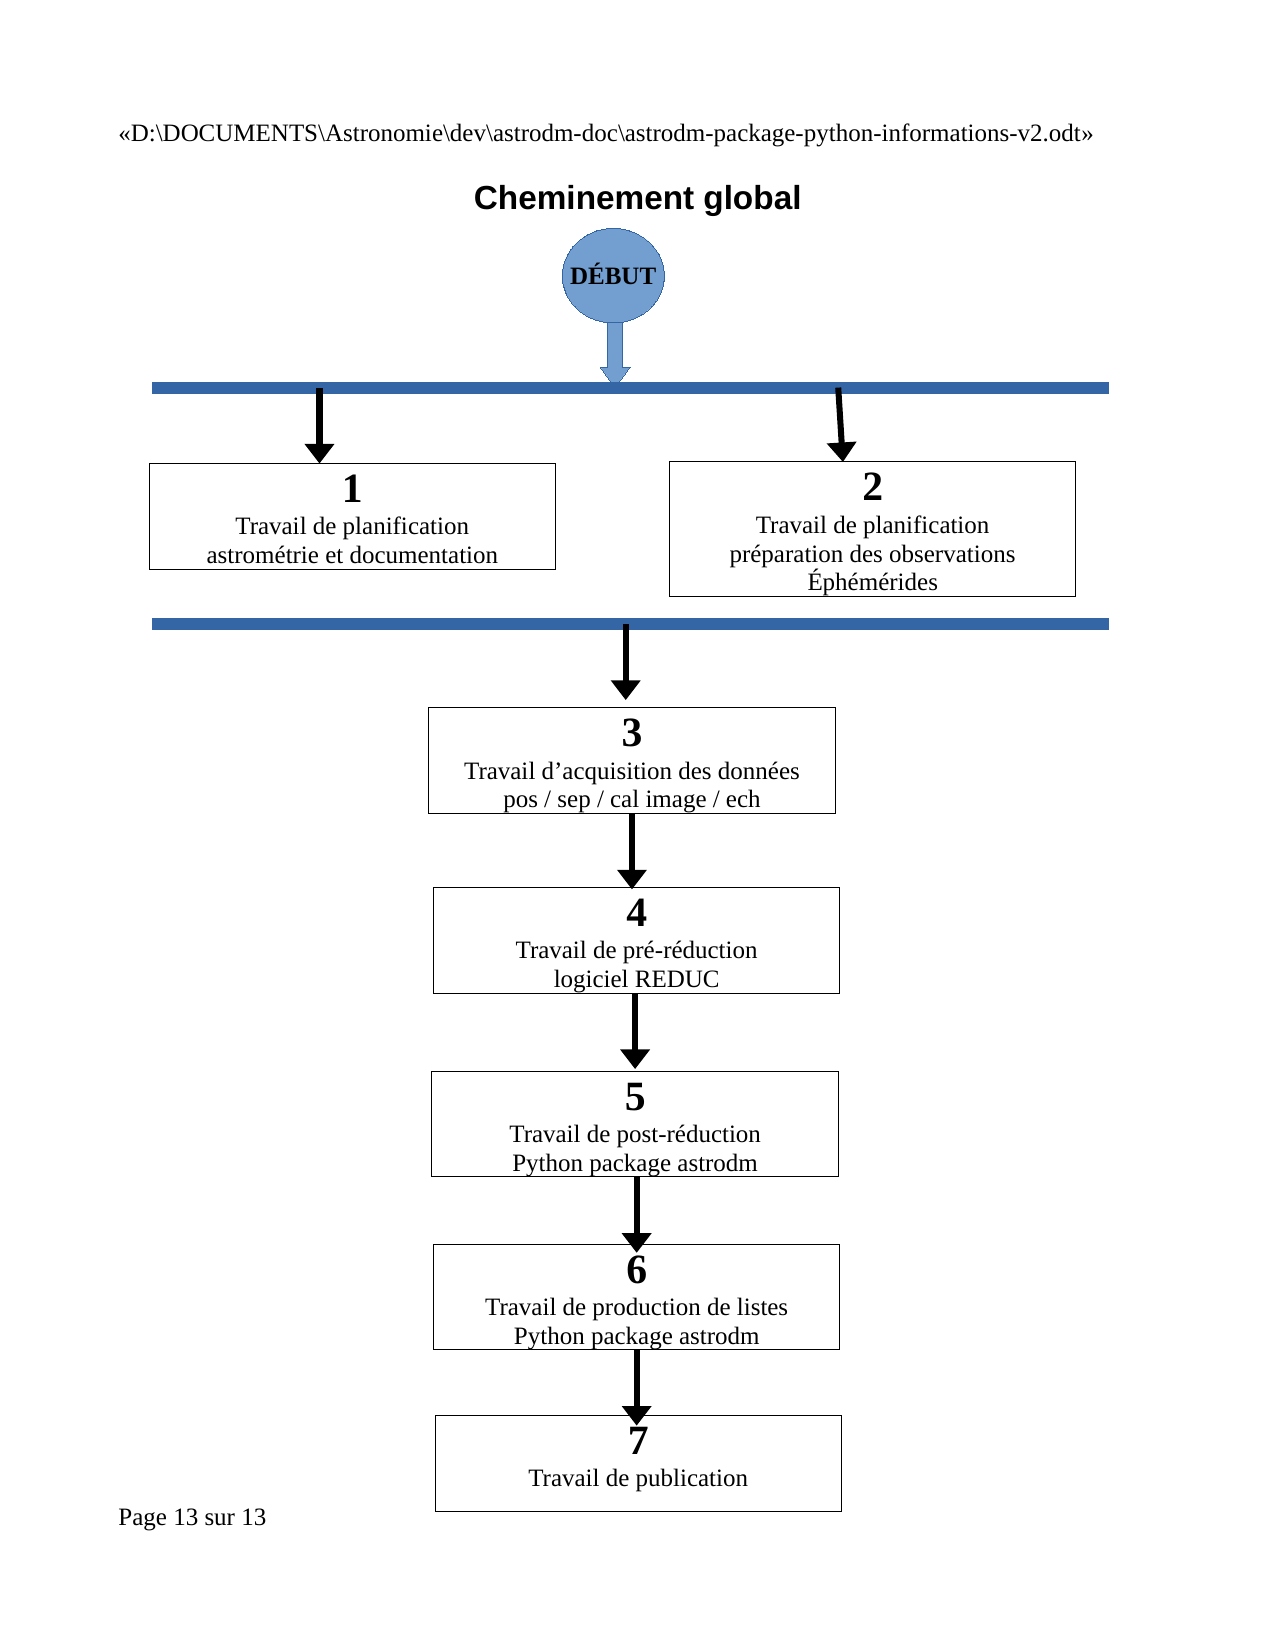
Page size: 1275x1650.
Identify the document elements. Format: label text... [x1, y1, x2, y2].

subtitle Cheminement global [118, 178, 1157, 217]
